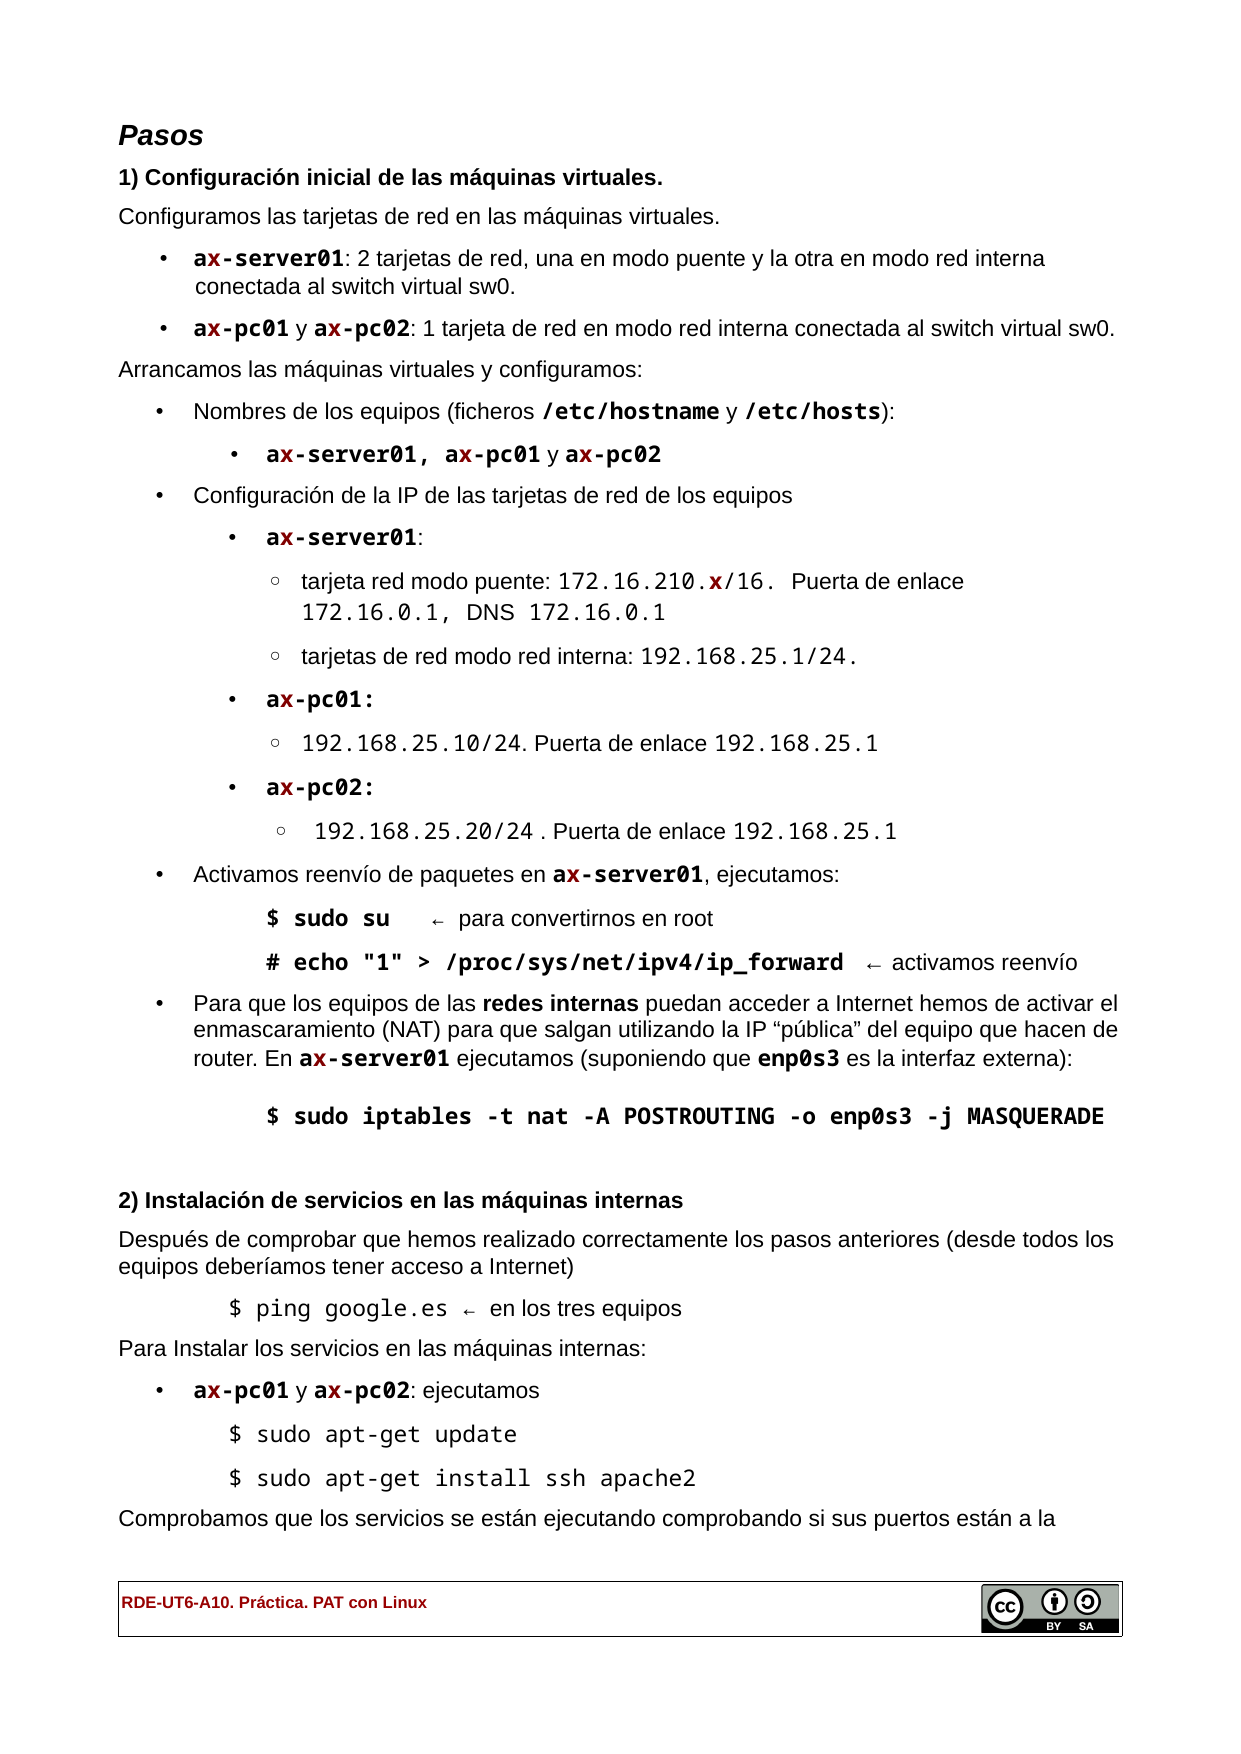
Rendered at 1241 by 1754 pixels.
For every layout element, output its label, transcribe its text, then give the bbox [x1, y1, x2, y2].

list 192.168.25.20/24 . Puerta de enlace 192.168.25.1 [272, 815, 1122, 846]
text Comprobamos que los servicios se están ejecutando comprobando si sus puertos están a la [118, 1505, 1122, 1532]
picture [981, 1584, 1119, 1633]
list ax-server01: 2 tarjetas de red, una en modo puente y la otra en modo red interna conectada al switch virtual sw0. [159, 242, 1122, 299]
subtitle Pasos [118, 118, 1122, 152]
list ax-pc01 y ax-pc02: 1 tarjeta de red en modo red interna conectada al switch virtual sw0. [159, 312, 1122, 343]
list ax-pc02: [228, 771, 1122, 802]
text $ sudo apt-get update [228, 1418, 1122, 1449]
list Configuración de la IP de las tarjetas de red de los equipos [156, 482, 1122, 508]
list Nombres de los equipos (ficheros /etc/hostname y /etc/hosts): [156, 394, 1122, 426]
list ax-server01: [228, 521, 1122, 552]
text $ ping google.es ← en los tres equipos [228, 1292, 1122, 1323]
list ax-pc01 y ax-pc02: ejecutamos [156, 1374, 1122, 1405]
text $ sudo apt-get install ssh apache2 [228, 1462, 1122, 1493]
list tarjetas de red modo red interna: 192.168.25.1/24. [266, 640, 1122, 671]
text 1) Configuración inicial de las máquinas virtuales. [118, 164, 1122, 191]
text Para Instalar los servicios en las máquinas internas: [118, 1335, 1122, 1362]
text # echo "1" > /proc/sys/net/ipv4/ip_forward ← activamos reenvío [266, 946, 1122, 977]
list tarjeta red modo puente: 172.16.210.x/16. Puerta de enlace 172.16.0.1, DNS 172.16.0.1 [266, 565, 1122, 627]
list ax-server01, ax-pc01 y ax-pc02 [230, 438, 1122, 469]
list 192.168.25.10/24. Puerta de enlace 192.168.25.1 [266, 727, 1122, 758]
text $ sudo iptables -t nat -A POSTROUTING -o enp0s3 -j MASQUERADE [266, 1100, 1122, 1131]
list ax-pc01: [228, 683, 1122, 715]
text Después de comprobar que hemos realizado correctamente los pasos anteriores (desde todos los equipos deberíamos tener acceso a Internet) [118, 1226, 1122, 1279]
text Configuramos las tarjetas de red en las máquinas virtuales. [118, 203, 1122, 229]
list Activamos reenvío de paquetes en ax-server01, ejecutamos: [156, 858, 1122, 890]
list Para que los equipos de las redes internas puedan acceder a Internet hemos de activar el enmascaramiento (NAT) para que salgan utilizando la IP “pública” del equipo que hacen de router. En ax-server01 ejecutamos (suponiendo que enp0s3 es la interfaz externa): [156, 990, 1122, 1074]
text 2) Instalación de servicios en las máquinas internas [118, 1187, 1122, 1214]
text $ sudo su ← para convertirnos en root [266, 902, 1122, 933]
text Arrancamos las máquinas virtuales y configuramos: [118, 356, 1122, 382]
